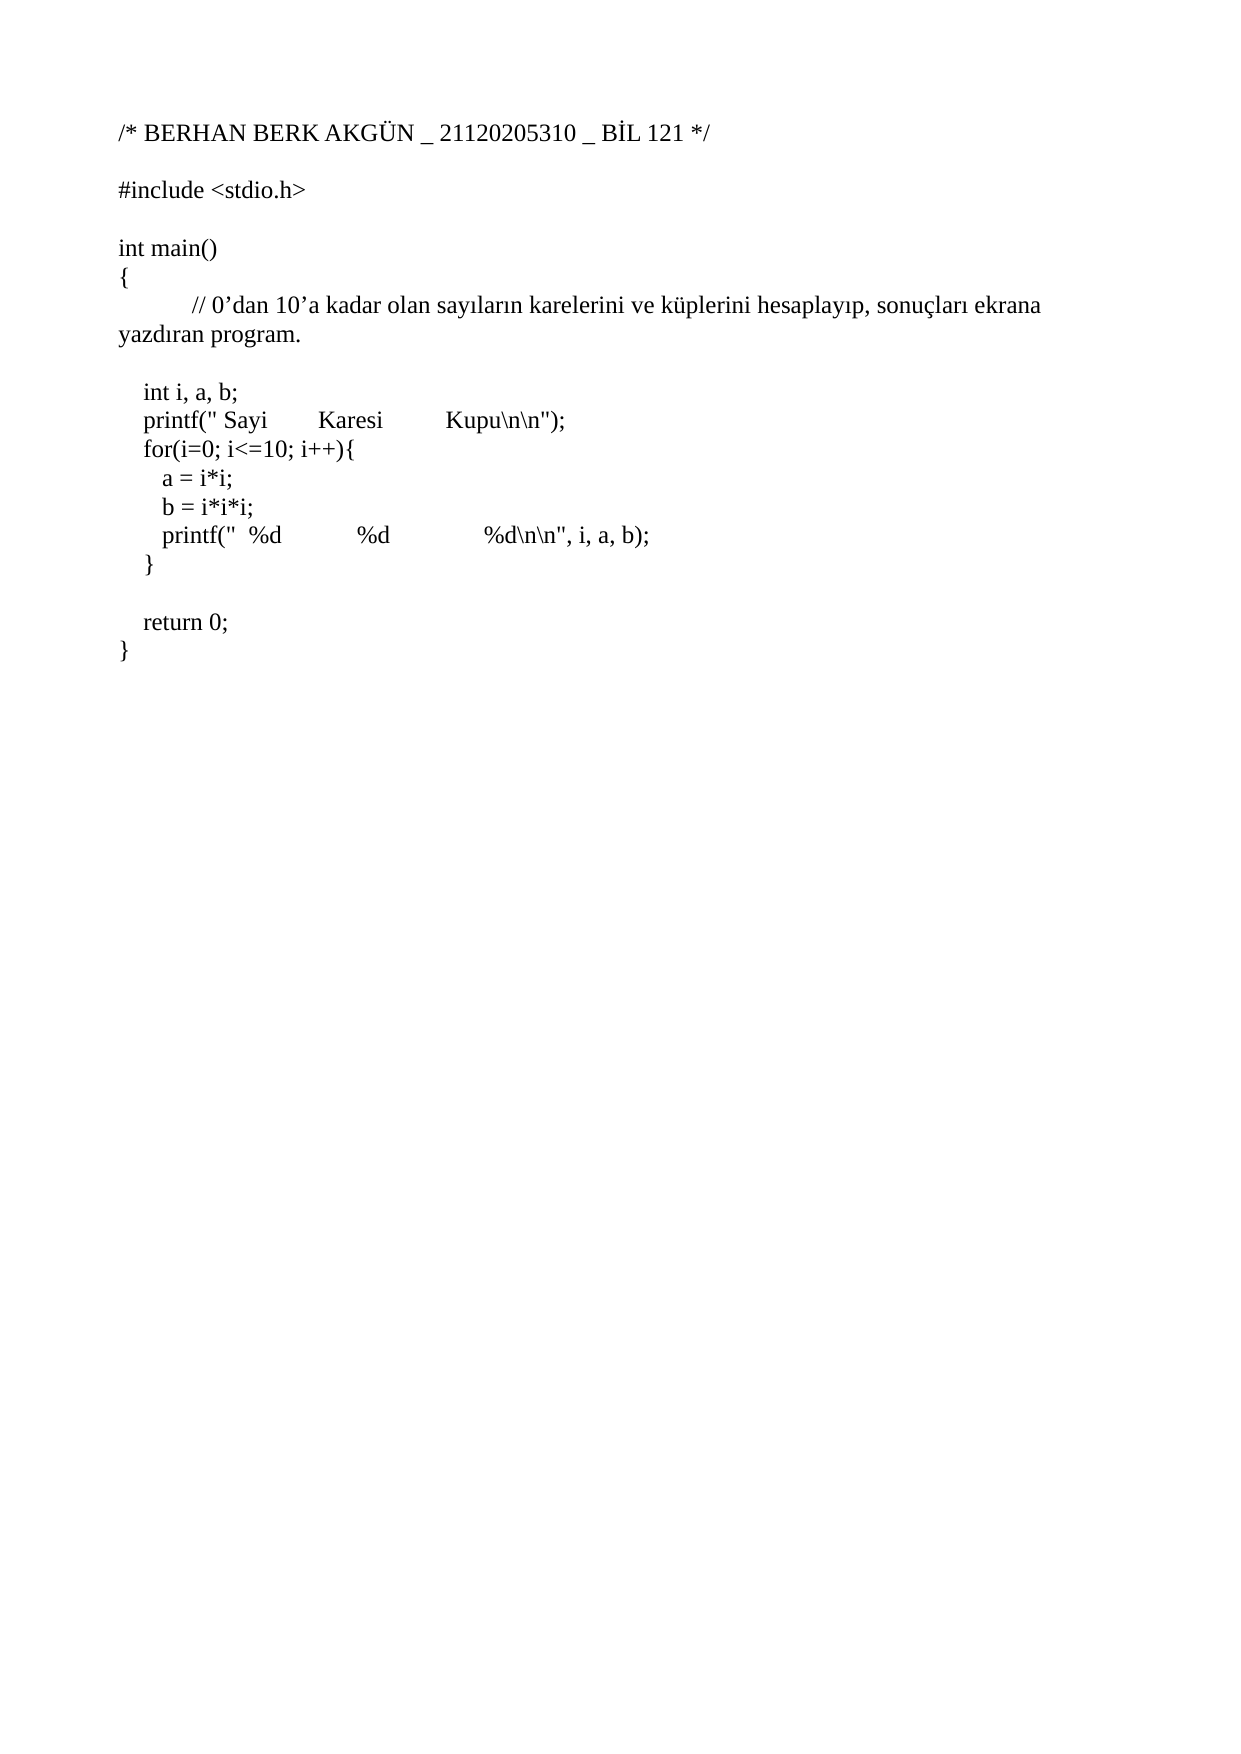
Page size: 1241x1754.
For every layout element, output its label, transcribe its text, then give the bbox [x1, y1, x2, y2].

text for(i=0; i<=10; i++){ [118, 434, 1122, 463]
text #include <stdio.h> [118, 176, 1122, 204]
text // 0’dan 10’a kadar olan sayıların karelerini ve küplerini hesaplayıp, sonuçları ekrana yazdıran program. [118, 291, 1122, 348]
text printf(" %d %d %d\n\n", i, a, b); [118, 521, 1122, 549]
text int i, a, b; [118, 377, 1122, 406]
text { [118, 262, 1122, 291]
text } [118, 549, 1122, 578]
text int main() [118, 233, 1122, 262]
text printf(" Sayi Karesi Kupu\n\n"); [118, 406, 1122, 434]
text /* BERHAN BERK AKGÜN _ 21120205310 _ BİL 121 */ [118, 118, 1122, 147]
text return 0; [118, 607, 1122, 636]
text b = i*i*i; [118, 492, 1122, 521]
text } [118, 636, 1122, 664]
text a = i*i; [118, 463, 1122, 492]
